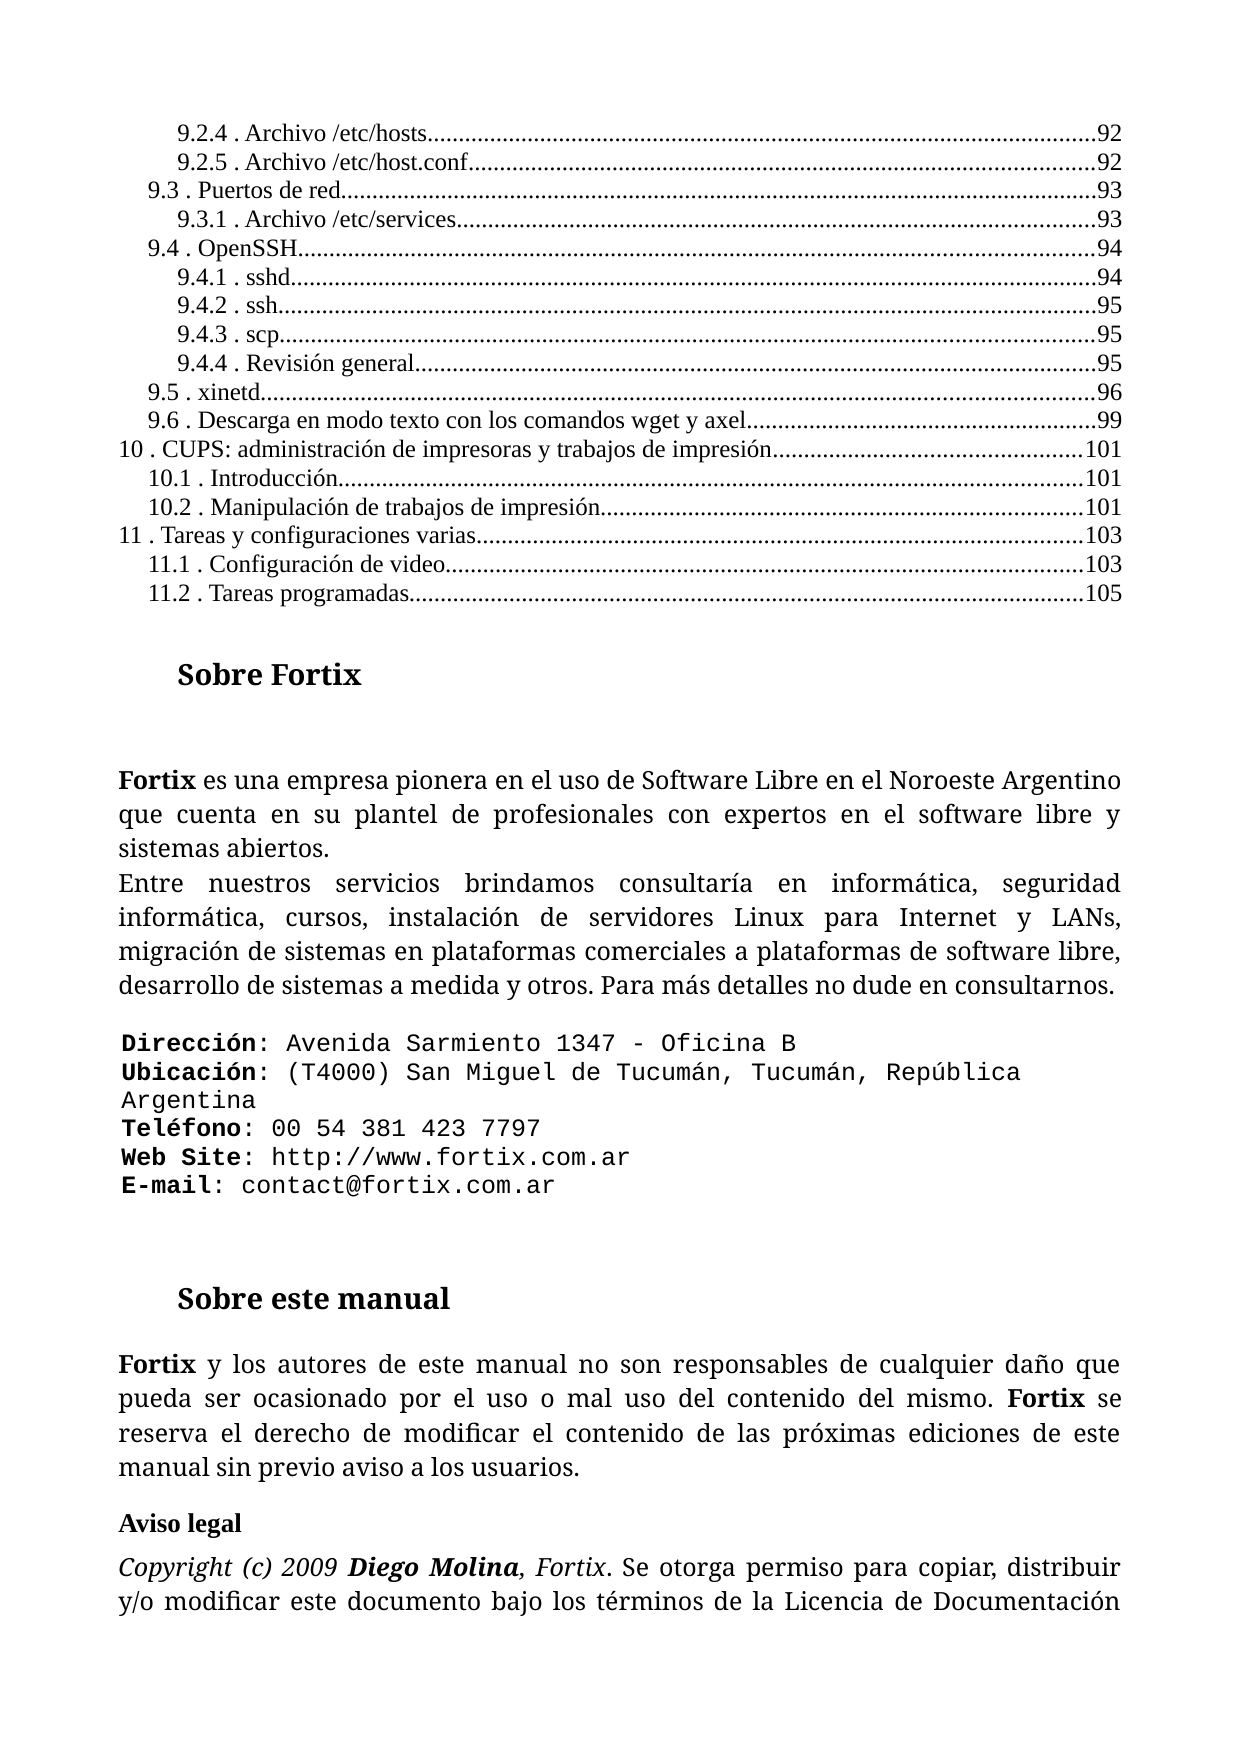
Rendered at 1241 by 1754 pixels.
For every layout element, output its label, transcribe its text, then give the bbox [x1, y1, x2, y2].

text E-mail: contact@fortix.com.ar [118, 1143, 1122, 1230]
text 9.6 . Descarga en modo texto con los comandos wget y axel 99 [148, 406, 1122, 434]
text 9.5 . xinetd 96 [148, 377, 1122, 406]
text 9.3.1 . Archivo /etc/services 93 [177, 204, 1122, 233]
text 10 . CUPS: administración de impresoras y trabajos de impresión 101 [118, 434, 1122, 463]
text Fortix y los autores de este manual no son responsables de cualquier daño que pueda ser ocasionado por el uso o mal uso del contenido del mismo. Fortix se reserva el derecho de modificar el contenido de las próximas ediciones de este manual sin previo aviso a los usuarios. [118, 1347, 1122, 1483]
subtitle Sobre este manual [118, 1278, 1122, 1318]
text Aviso legal [118, 1507, 1122, 1538]
subtitle Sobre Fortix [118, 654, 1122, 694]
text 9.4.2 . ssh 95 [177, 291, 1122, 319]
text Teléfono: 00 54 381 423 7797 [118, 1086, 1122, 1115]
text Dirección: Avenida Sarmiento 1347 - Oficina B [118, 1002, 1122, 1030]
text 9.3 . Puertos de red 93 [148, 176, 1122, 204]
text 11.1 . Configuración de video 103 [148, 549, 1122, 578]
text 10.2 . Manipulación de trabajos de impresión 101 [148, 492, 1122, 521]
text 9.2.4 . Archivo /etc/hosts 92 [177, 118, 1122, 147]
text 9.2.5 . Archivo /etc/host.conf 92 [177, 147, 1122, 176]
text 10.1 . Introducción 101 [148, 463, 1122, 492]
text 9.4.3 . scp 95 [177, 319, 1122, 348]
text Web Site: http://www.fortix.com.ar [118, 1115, 1122, 1143]
text Copyright (c) 2009 Diego Molina, Fortix. Se otorga permiso para copiar, distribuir y/o modificar este documento bajo los términos de la Licencia de Documentación [118, 1550, 1122, 1618]
text 9.4 . OpenSSH 94 [148, 233, 1122, 262]
text Entre nuestros servicios brindamos consultaría en informática, seguridad informática, cursos, instalación de servidores Linux para Internet y LANs, migración de sistemas en plataformas comerciales a plataformas de software libre, desarrollo de sistemas a medida y otros. Para más detalles no dude en consultarnos. [118, 865, 1122, 1001]
text 9.4.1 . sshd 94 [177, 262, 1122, 291]
text 11.2 . Tareas programadas 105 [148, 578, 1122, 607]
text Fortix es una empresa pionera en el uso de Software Libre en el Noroeste Argentino que cuenta en su plantel de profesionales con expertos en el software libre y sistemas abiertos. [118, 763, 1122, 865]
text Ubicación: (T4000) San Miguel de Tucumán, Tucumán, República Argentina [118, 1030, 1122, 1086]
text 9.4.4 . Revisión general 95 [177, 348, 1122, 377]
text 11 . Tareas y configuraciones varias 103 [118, 521, 1122, 549]
